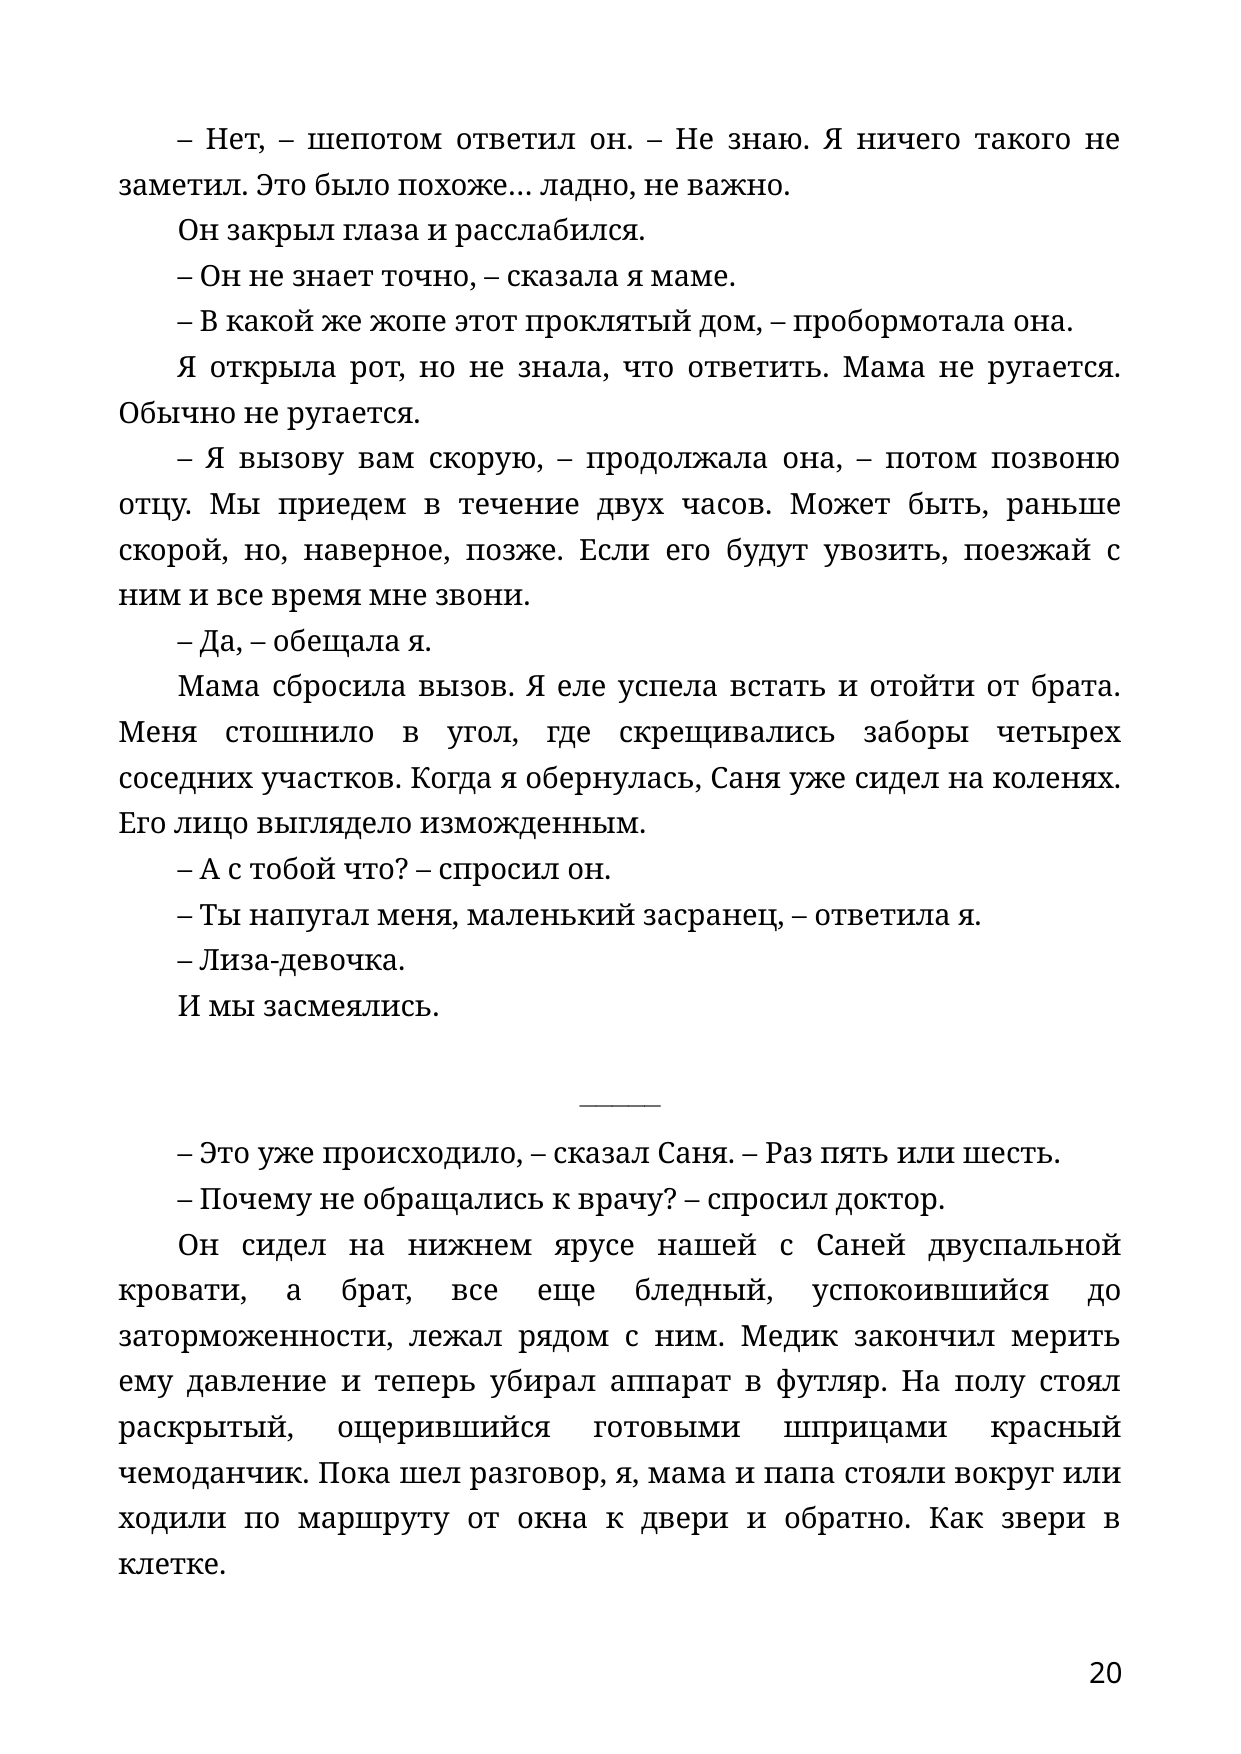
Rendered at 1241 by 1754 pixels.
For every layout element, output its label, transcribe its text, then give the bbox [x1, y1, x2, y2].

text – Нет, – шепотом ответил он. – Не знаю. Я ничего такого не заметил. Это было похоже… ладно, не важно. [118, 118, 1122, 203]
text – В какой же жопе этот проклятый дом, – пробормотала она. [118, 301, 1122, 340]
text Он закрыл глаза и расслабился. [118, 209, 1122, 249]
text Мама сбросила вызов. Я еле успела встать и отойти от брата. Меня стошнило в угол, где скрещивались заборы четырех соседних участков. Когда я обернулась, Саня уже сидел на коленях. Его лицо выглядело изможденным. [118, 666, 1122, 842]
text – Да, – обещала я. [118, 620, 1122, 660]
text _____ [118, 1076, 1122, 1110]
text – Это уже происходило, – сказал Саня. – Раз пять или шесть. [118, 1132, 1122, 1172]
text – Он не знает точно, – сказала я маме. [118, 255, 1122, 295]
text И мы засмеялись. [118, 985, 1122, 1025]
text – Почему не обращались к врачу? – спросил доктор. [118, 1178, 1122, 1218]
text – Я вызову вам скорую, – продолжала она, – потом позвоню отцу. Мы приедем в течение двух часов. Может быть, раньше скорой, но, наверное, позже. Если его будут увозить, поезжай с ним и все время мне звони. [118, 437, 1122, 614]
text Я открыла рот, но не знала, что ответить. Мама не ругается. Обычно не ругается. [118, 346, 1122, 432]
text – Лиза-девочка. [118, 939, 1122, 979]
text – Ты напугал меня, маленький засранец, – ответила я. [118, 894, 1122, 933]
text Он сидел на нижнем ярусе нашей с Саней двуспальной кровати, а брат, все еще бледный, успокоившийся до заторможенности, лежал рядом с ним. Медик закончил мерить ему давление и теперь убирал аппарат в футляр. На полу стоял раскрытый, ощерившийся готовыми шприцами красный чемоданчик. Пока шел разговор, я, мама и папа стояли вокруг или ходили по маршруту от окна к двери и обратно. Как звери в клетке. [118, 1224, 1122, 1583]
text – А с тобой что? – спросил он. [118, 848, 1122, 888]
